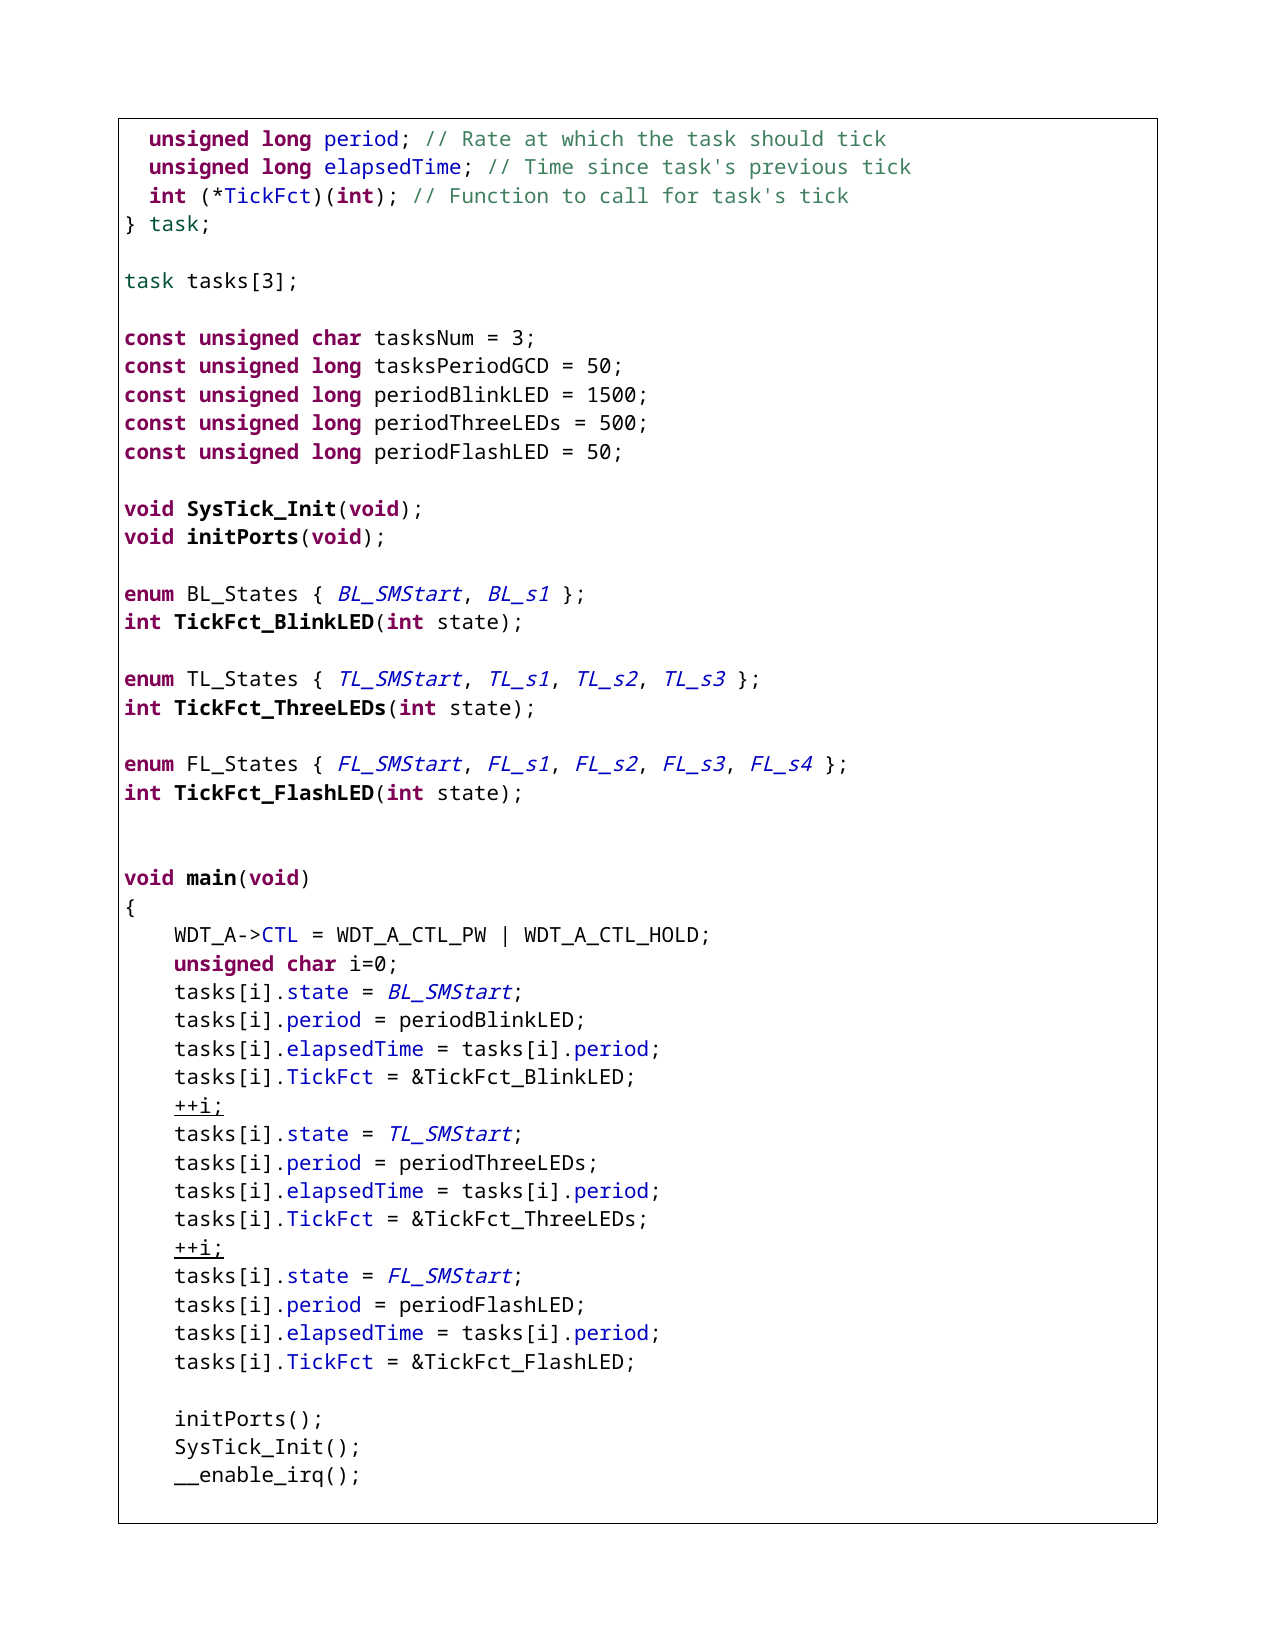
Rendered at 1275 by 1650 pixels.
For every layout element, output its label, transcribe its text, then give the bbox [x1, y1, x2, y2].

table_header unsigned long period; // Rate at which the task should tick unsigned long elapsedTime; // Time since task's previous tick int (*TickFct)(int); // Function to call for task's tick } task; task tasks[3]; const unsigned char tasksNum = 3; const unsigned long tasksPeriodGCD = 50; const unsigned long periodBlinkLED = 1500; const unsigned long periodThreeLEDs = 500; const unsigned long periodFlashLED = 50; void SysTick_Init(void); void initPorts(void); enum BL_States { BL_SMStart, BL_s1 }; int TickFct_BlinkLED(int state); enum TL_States { TL_SMStart, TL_s1, TL_s2, TL_s3 }; int TickFct_ThreeLEDs(int state); enum FL_States { FL_SMStart, FL_s1, FL_s2, FL_s3, FL_s4 }; int TickFct_FlashLED(int state); void main(void) { WDT_A->CTL = WDT_A_CTL_PW | WDT_A_CTL_HOLD; unsigned char i=0; tasks[i].state = BL_SMStart; tasks[i].period = periodBlinkLED; tasks[i].elapsedTime = tasks[i].period; tasks[i].TickFct = &TickFct_BlinkLED; ++i; tasks[i].state = TL_SMStart; tasks[i].period = periodThreeLEDs; tasks[i].elapsedTime = tasks[i].period; tasks[i].TickFct = &TickFct_ThreeLEDs; ++i; tasks[i].state = FL_SMStart; tasks[i].period = periodFlashLED; tasks[i].elapsedTime = tasks[i].period; tasks[i].TickFct = &TickFct_FlashLED; initPorts(); SysTick_Init(); __enable_irq(); [119, 119, 1157, 1523]
